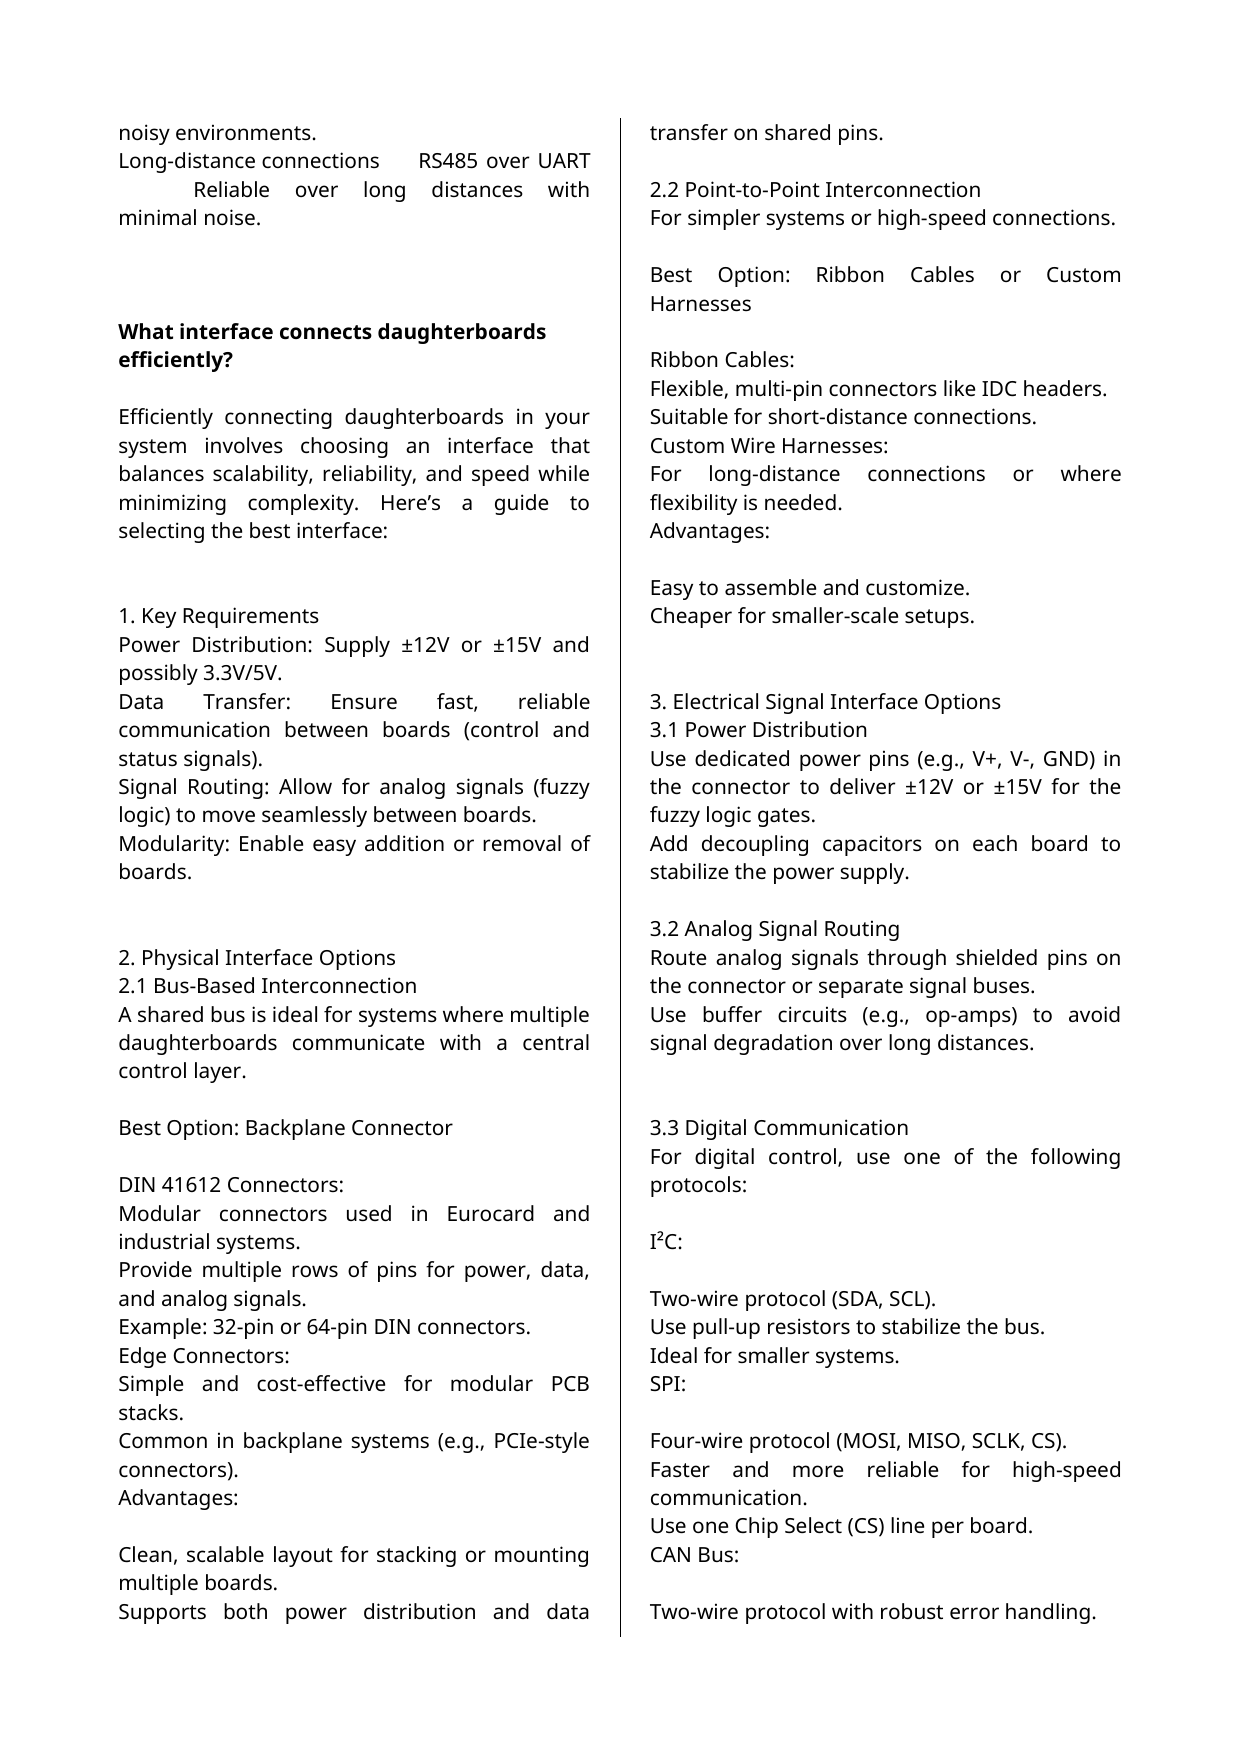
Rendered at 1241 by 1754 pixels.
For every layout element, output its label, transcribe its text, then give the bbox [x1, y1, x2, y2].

text Example: 32-pin or 64-pin DIN connectors. [118, 1312, 591, 1341]
text Use pull-up resistors to stabilize the bus. [649, 1312, 1122, 1341]
text Use one Chip Select (CS) line per board. [649, 1512, 1122, 1540]
text Best Option: Backplane Connector [118, 1113, 591, 1142]
text I²C: [649, 1227, 1122, 1256]
text Suitable for short-distance connections. [649, 402, 1122, 431]
text Power Distribution: Supply ±12V or ±15V and possibly 3.3V/5V. [118, 630, 591, 687]
text Modularity: Enable easy addition or removal of boards. [118, 829, 591, 886]
text Common in backplane systems (e.g., PCIe-style connectors). [118, 1426, 591, 1483]
text 3. Electrical Signal Interface Options [649, 687, 1122, 715]
text Ideal for smaller systems. [649, 1341, 1122, 1369]
text CAN Bus: [649, 1540, 1122, 1568]
text Supports both power distribution and data [118, 1597, 591, 1625]
text Four-wire protocol (MOSI, MISO, SCLK, CS). [649, 1426, 1122, 1455]
text transfer on shared pins. [649, 118, 1122, 147]
text 2. Physical Interface Options [118, 943, 591, 971]
text Cheaper for smaller-scale setups. [649, 602, 1122, 630]
text SPI: [649, 1369, 1122, 1398]
text Best Option: Ribbon Cables or Custom Harnesses [649, 260, 1122, 317]
text DIN 41612 Connectors: [118, 1170, 591, 1199]
text For long-distance connections or where flexibility is needed. [649, 459, 1122, 516]
text Simple and cost-effective for modular PCB stacks. [118, 1369, 591, 1426]
text Use dedicated power pins (e.g., V+, V-, GND) in the connector to deliver ±12V or ±15V for the fuzzy logic gates. [649, 744, 1122, 829]
text 3.2 Analog Signal Routing [649, 914, 1122, 943]
text Edge Connectors: [118, 1341, 591, 1369]
text Flexible, multi-pin connectors like IDC headers. [649, 374, 1122, 402]
text For digital control, use one of the following protocols: [649, 1142, 1122, 1199]
text Modular connectors used in Eurocard and industrial systems. [118, 1199, 591, 1256]
text 1. Key Requirements [118, 602, 591, 630]
text Two-wire protocol (SDA, SCL). [649, 1284, 1122, 1312]
text Clean, scalable layout for stacking or mounting multiple boards. [118, 1540, 591, 1597]
text noisy environments. [118, 118, 591, 147]
text Easy to assemble and customize. [649, 573, 1122, 602]
text Data Transfer: Ensure fast, reliable communication between boards (control and status signals). [118, 687, 591, 772]
text Provide multiple rows of pins for power, data, and analog signals. [118, 1256, 591, 1312]
text Two-wire protocol with robust error handling. [649, 1597, 1122, 1625]
text Custom Wire Harnesses: [649, 431, 1122, 459]
text For simpler systems or high-speed connections. [649, 203, 1122, 232]
text Long-distance connections RS485 over UART Reliable over long distances with minimal noise. [118, 147, 591, 232]
text What interface connects daughterboards efficiently? [118, 317, 591, 374]
text 2.1 Bus-Based Interconnection [118, 971, 591, 1000]
text Advantages: [118, 1483, 591, 1512]
text Advantages: [649, 516, 1122, 545]
text Ribbon Cables: [649, 346, 1122, 374]
text Route analog signals through shielded pins on the connector or separate signal buses. [649, 943, 1122, 1000]
text Use buffer circuits (e.g., op-amps) to avoid signal degradation over long distances. [649, 1000, 1122, 1057]
text 3.1 Power Distribution [649, 715, 1122, 744]
text A shared bus is ideal for systems where multiple daughterboards communicate with a central control layer. [118, 1000, 591, 1085]
text Faster and more reliable for high-speed communication. [649, 1455, 1122, 1512]
text 3.3 Digital Communication [649, 1113, 1122, 1142]
text Signal Routing: Allow for analog signals (fuzzy logic) to move seamlessly between boards. [118, 772, 591, 829]
text 2.2 Point-to-Point Interconnection [649, 175, 1122, 203]
text Efficiently connecting daughterboards in your system involves choosing an interface that balances scalability, reliability, and speed while minimizing complexity. Here’s a guide to selecting the best interface: [118, 402, 591, 545]
text Add decoupling capacitors on each board to stabilize the power supply. [649, 829, 1122, 886]
